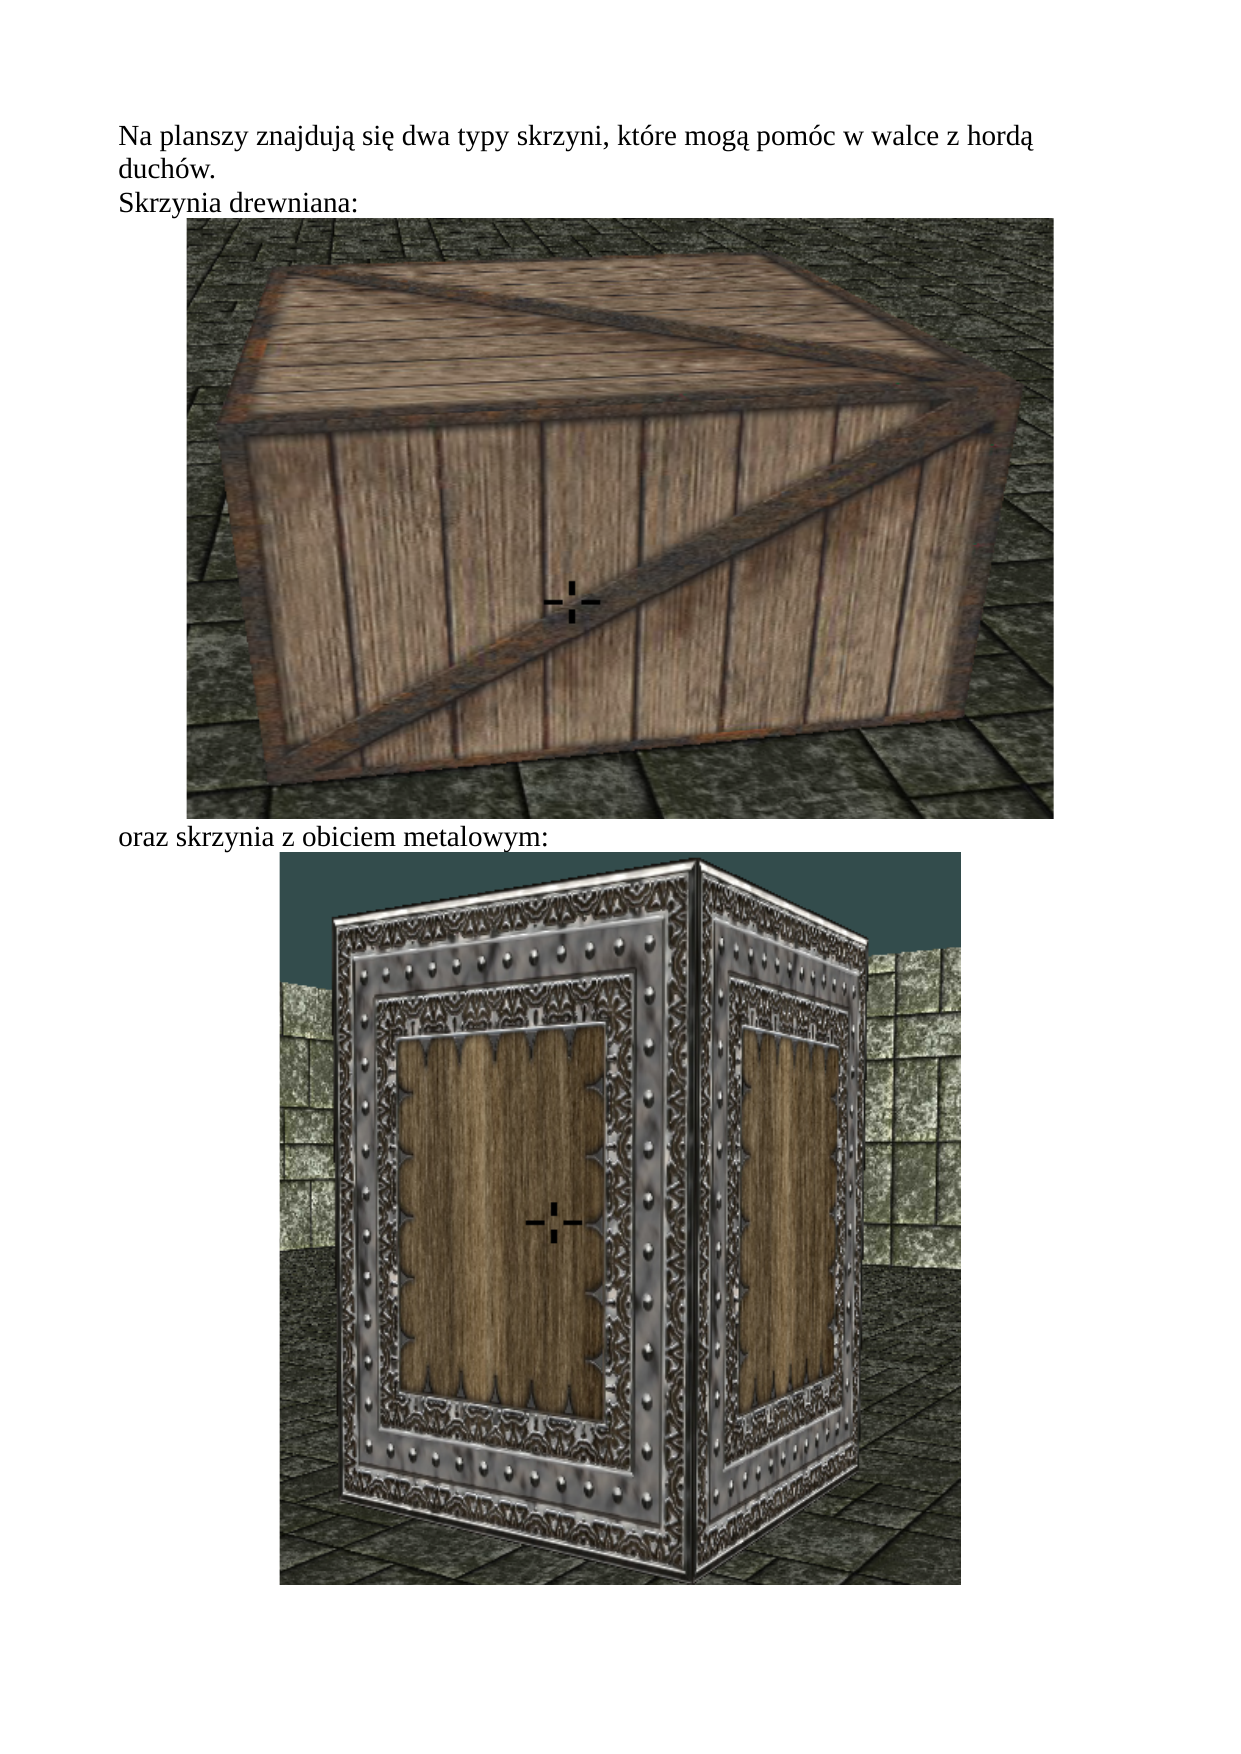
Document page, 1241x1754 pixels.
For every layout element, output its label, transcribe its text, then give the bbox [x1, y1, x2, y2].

text Skrzynia drewniana: [118, 185, 1122, 219]
text Na planszy znajdują się dwa typy skrzyni, które mogą pomóc w walce z hordą duchów. [118, 118, 1122, 185]
text oraz skrzynia z obiciem metalowym: [118, 219, 1122, 852]
